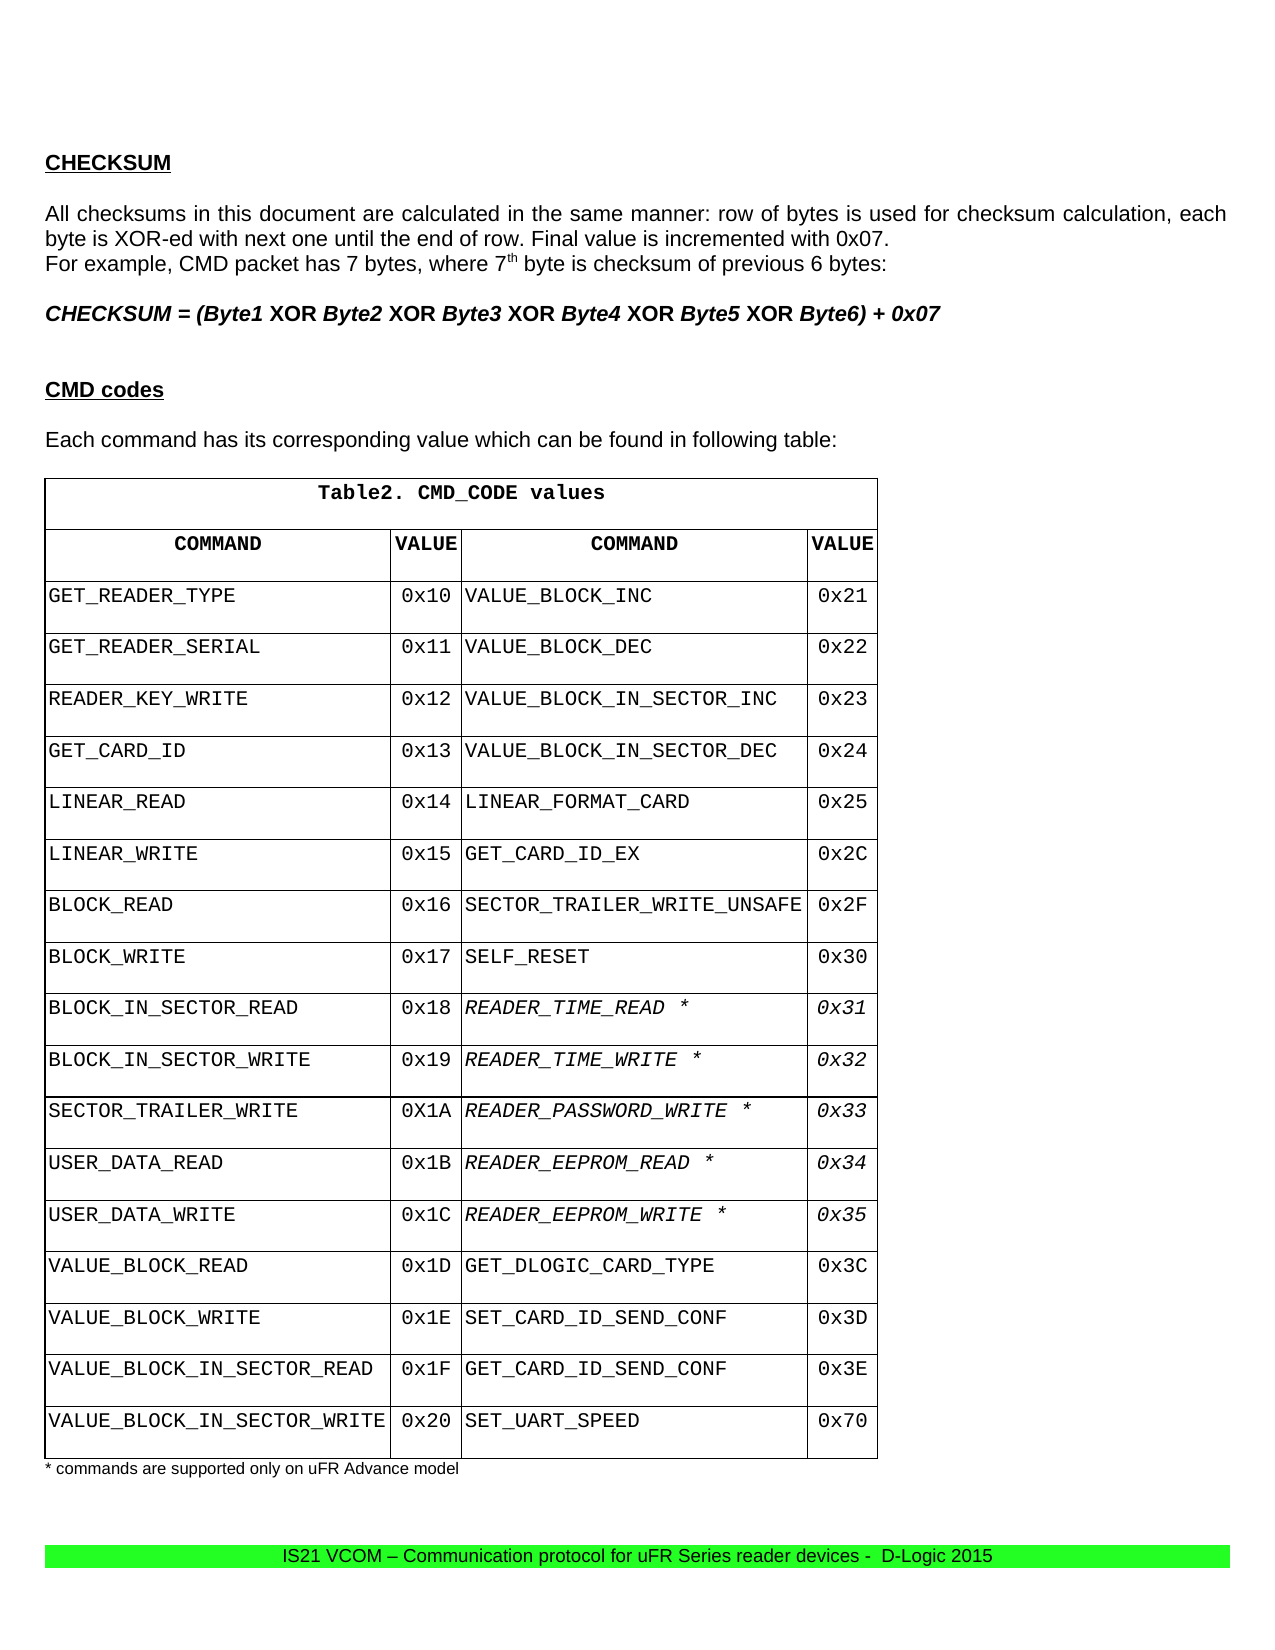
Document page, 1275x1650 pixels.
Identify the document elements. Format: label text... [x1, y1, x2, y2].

table_cell VALUE_BLOCK_DEC [462, 634, 807, 684]
table_cell GET_CARD_ID_EX [462, 840, 807, 890]
text All checksums in this document are calculated in the same manner: row of bytes is used for checksum calculation, each byte is XOR-ed with next one until the end of row. Final value is incremented with 0x07. [45, 200, 1230, 251]
table_cell 0x17 [391, 943, 461, 993]
table_cell 0x19 [391, 1046, 461, 1096]
table_cell 0x20 [391, 1407, 461, 1457]
table_cell 0x13 [391, 737, 461, 787]
table_cell 0x3C [808, 1252, 877, 1303]
table_cell 0X1A [391, 1098, 461, 1148]
table_cell SET_CARD_ID_SEND_CONF [462, 1304, 807, 1354]
table_header Table2. CMD_CODE values [46, 479, 877, 529]
table_cell USER_DATA_READ [46, 1149, 390, 1199]
table_cell 0x32 [808, 1046, 877, 1096]
table_cell 0x2C [808, 840, 877, 890]
table_cell 0x25 [808, 788, 877, 839]
table_cell 0x14 [391, 788, 461, 839]
table_cell 0x16 [391, 891, 461, 942]
table_cell VALUE_BLOCK_IN_SECTOR_WRITE [46, 1407, 390, 1457]
table_cell GET_CARD_ID_SEND_CONF [462, 1355, 807, 1406]
table_cell 0x30 [808, 943, 877, 993]
table_cell 0x10 [391, 582, 461, 632]
table_cell 0x3D [808, 1304, 877, 1354]
table_cell 0x31 [808, 994, 877, 1045]
table_cell 0x2F [808, 891, 877, 942]
text CHECKSUM = (Byte1 XOR Byte2 XOR Byte3 XOR Byte4 XOR Byte5 XOR Byte6) + 0x07 [45, 301, 1230, 326]
table_cell 0x1D [391, 1252, 461, 1303]
text CHECKSUM [45, 150, 1230, 175]
table_cell READER_TIME_WRITE * [462, 1046, 807, 1096]
table_cell READER_PASSWORD_WRITE * [462, 1098, 807, 1148]
table_cell VALUE_BLOCK_IN_SECTOR_READ [46, 1355, 390, 1406]
table_cell GET_READER_TYPE [46, 582, 390, 632]
table_cell 0x1E [391, 1304, 461, 1354]
table_cell 0x15 [391, 840, 461, 890]
table_cell 0x12 [391, 685, 461, 736]
table_cell SELF_RESET [462, 943, 807, 993]
table_cell 0x22 [808, 634, 877, 684]
table_cell READER_TIME_READ * [462, 994, 807, 1045]
text For example, CMD packet has 7 bytes, where 7th byte is checksum of previous 6 bytes: [45, 251, 1230, 276]
table_cell VALUE_BLOCK_IN_SECTOR_DEC [462, 737, 807, 787]
table_cell BLOCK_IN_SECTOR_WRITE [46, 1046, 390, 1096]
table_cell 0x70 [808, 1407, 877, 1457]
table_cell VALUE [808, 530, 877, 581]
table_cell 0x35 [808, 1201, 877, 1251]
table_cell READER_EEPROM_READ * [462, 1149, 807, 1199]
table_cell COMMAND [46, 530, 390, 581]
table_cell GET_DLOGIC_CARD_TYPE [462, 1252, 807, 1303]
table_cell SECTOR_TRAILER_WRITE_UNSAFE [462, 891, 807, 942]
table_cell 0x24 [808, 737, 877, 787]
table_cell 0x34 [808, 1149, 877, 1199]
text CMD codes [45, 377, 1230, 402]
text * commands are supported only on uFR Advance model [45, 1458, 1230, 1478]
table_cell 0x33 [808, 1098, 877, 1148]
table_cell 0x11 [391, 634, 461, 684]
table_cell READER_EEPROM_WRITE * [462, 1201, 807, 1251]
table_cell BLOCK_READ [46, 891, 390, 942]
table_cell LINEAR_FORMAT_CARD [462, 788, 807, 839]
table_cell 0x1F [391, 1355, 461, 1406]
table_cell SECTOR_TRAILER_WRITE [46, 1098, 390, 1148]
table_cell VALUE [391, 530, 461, 581]
table_cell GET_READER_SERIAL [46, 634, 390, 684]
table_cell 0x21 [808, 582, 877, 632]
table_cell USER_DATA_WRITE [46, 1201, 390, 1251]
table_cell GET_CARD_ID [46, 737, 390, 787]
table_cell 0x1B [391, 1149, 461, 1199]
table_cell 0x23 [808, 685, 877, 736]
table_cell VALUE_BLOCK_WRITE [46, 1304, 390, 1354]
text Each command has its corresponding value which can be found in following table: [45, 427, 1230, 452]
table_cell 0x1C [391, 1201, 461, 1251]
table_cell BLOCK_IN_SECTOR_READ [46, 994, 390, 1045]
table_cell VALUE_BLOCK_IN_SECTOR_INC [462, 685, 807, 736]
table_cell 0x18 [391, 994, 461, 1045]
table_cell 0x3E [808, 1355, 877, 1406]
table_cell LINEAR_WRITE [46, 840, 390, 890]
table_cell BLOCK_WRITE [46, 943, 390, 993]
table_cell LINEAR_READ [46, 788, 390, 839]
table_cell VALUE_BLOCK_READ [46, 1252, 390, 1303]
table_cell VALUE_BLOCK_INC [462, 582, 807, 632]
table_cell SET_UART_SPEED [462, 1407, 807, 1457]
table_cell READER_KEY_WRITE [46, 685, 390, 736]
table_cell COMMAND [462, 530, 807, 581]
